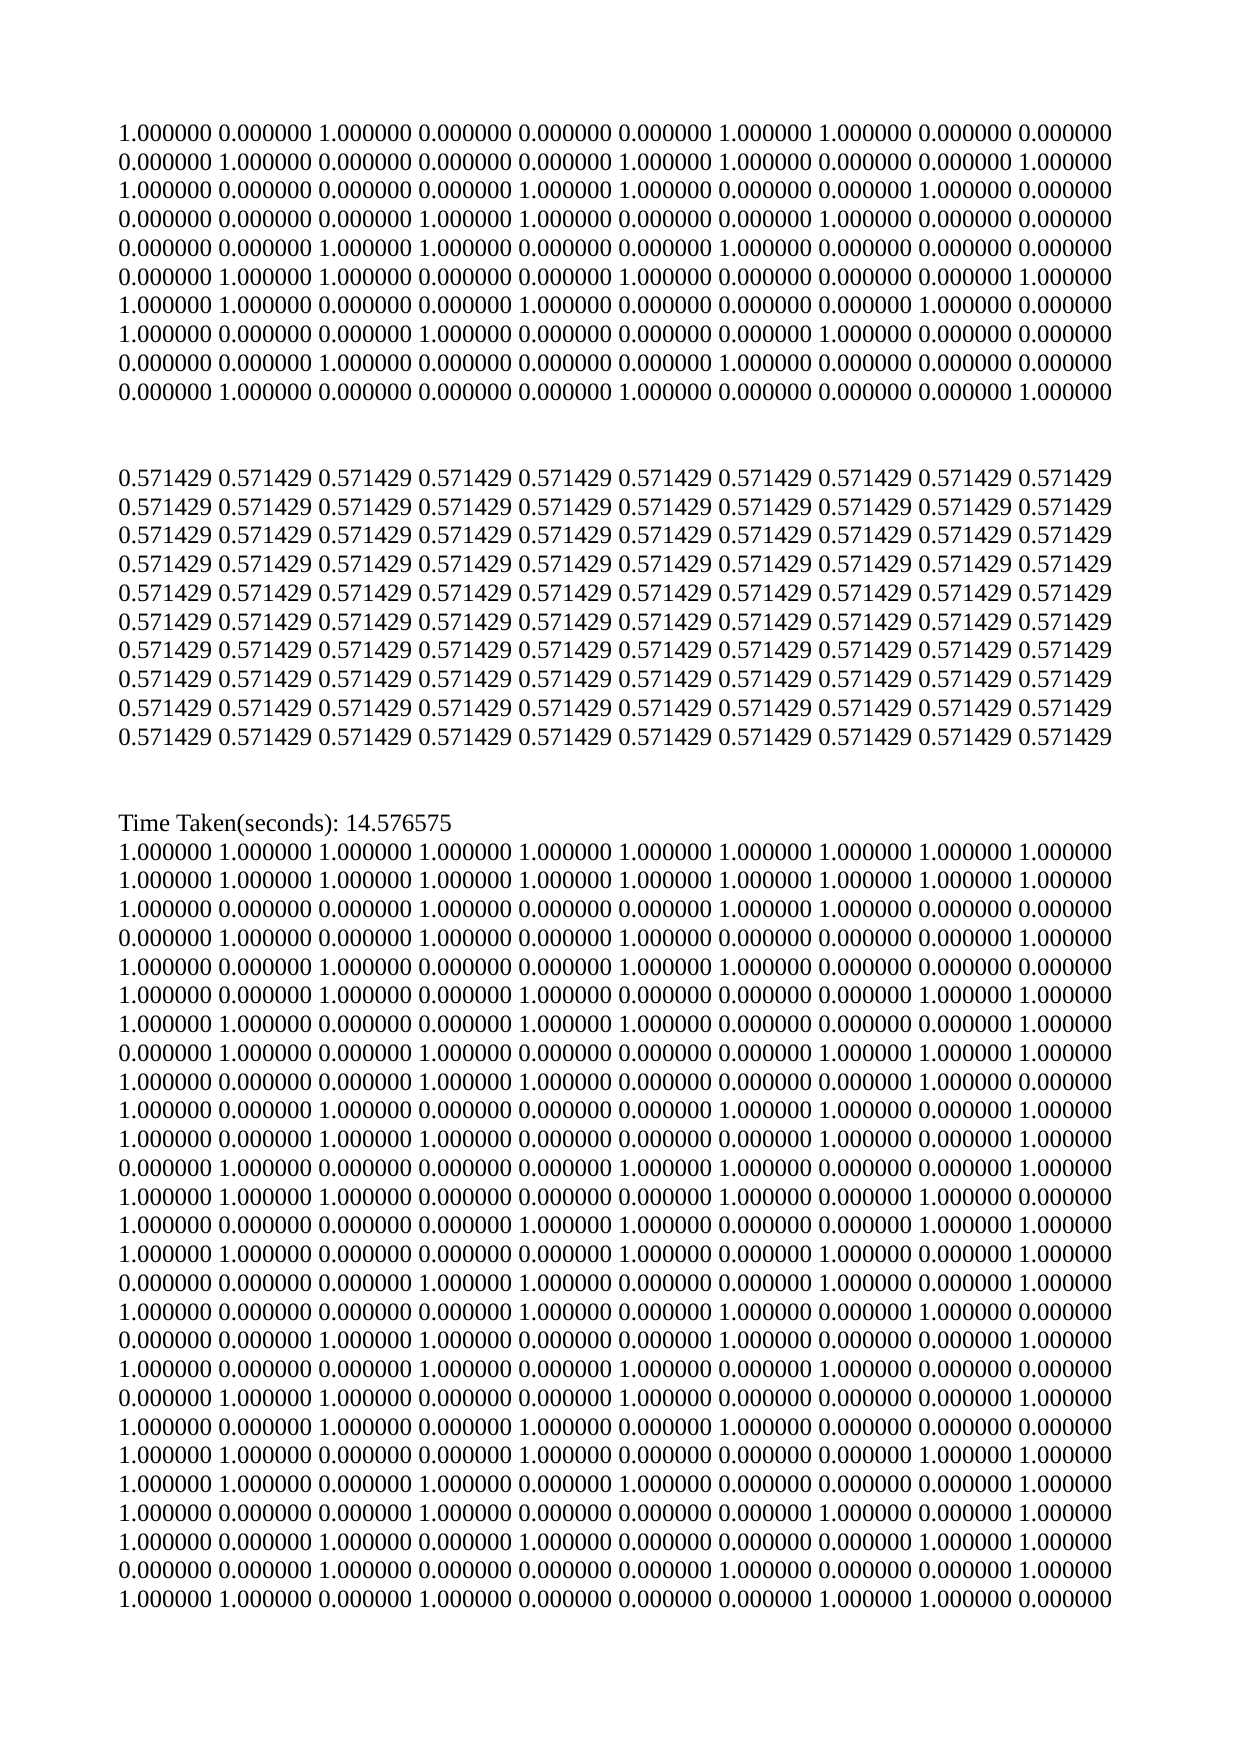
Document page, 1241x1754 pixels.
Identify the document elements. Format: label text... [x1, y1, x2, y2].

text 1.000000 1.000000 1.000000 0.000000 0.000000 0.000000 1.000000 0.000000 1.000000 0.000000 1.000000 0.000000 0.000000 0.000000 1.000000 1.000000 0.000000 0.000000 1.000000 1.000000 [118, 1182, 1122, 1239]
text 1.000000 0.000000 0.000000 1.000000 0.000000 0.000000 0.000000 1.000000 0.000000 0.000000 [118, 319, 1122, 348]
text 0.571429 0.571429 0.571429 0.571429 0.571429 0.571429 0.571429 0.571429 0.571429 0.571429 [118, 722, 1122, 751]
text 0.571429 0.571429 0.571429 0.571429 0.571429 0.571429 0.571429 0.571429 0.571429 0.571429 [118, 492, 1122, 521]
text 0.000000 0.000000 1.000000 0.000000 0.000000 0.000000 1.000000 0.000000 0.000000 0.000000 [118, 348, 1122, 377]
text 0.000000 0.000000 1.000000 1.000000 0.000000 0.000000 1.000000 0.000000 0.000000 0.000000 [118, 233, 1122, 262]
text 0.000000 0.000000 0.000000 1.000000 1.000000 0.000000 0.000000 1.000000 0.000000 0.000000 [118, 204, 1122, 233]
text 1.000000 1.000000 0.000000 1.000000 0.000000 0.000000 0.000000 1.000000 1.000000 0.000000 [118, 1584, 1122, 1613]
text 0.571429 0.571429 0.571429 0.571429 0.571429 0.571429 0.571429 0.571429 0.571429 0.571429 [118, 607, 1122, 636]
text 1.000000 0.000000 1.000000 0.000000 1.000000 0.000000 0.000000 0.000000 1.000000 1.000000 0.000000 0.000000 1.000000 0.000000 0.000000 0.000000 1.000000 0.000000 0.000000 1.000000 [118, 1527, 1122, 1584]
text 1.000000 0.000000 0.000000 1.000000 1.000000 0.000000 0.000000 0.000000 1.000000 0.000000 1.000000 0.000000 1.000000 0.000000 0.000000 0.000000 1.000000 1.000000 0.000000 1.000000 [118, 1067, 1122, 1124]
text 1.000000 0.000000 1.000000 0.000000 1.000000 0.000000 1.000000 0.000000 0.000000 0.000000 1.000000 1.000000 0.000000 0.000000 1.000000 0.000000 0.000000 0.000000 1.000000 1.000000 [118, 1412, 1122, 1469]
text 1.000000 1.000000 0.000000 0.000000 1.000000 1.000000 0.000000 0.000000 0.000000 1.000000 0.000000 1.000000 0.000000 1.000000 0.000000 0.000000 0.000000 1.000000 1.000000 1.000000 [118, 1009, 1122, 1067]
text 0.000000 1.000000 0.000000 0.000000 0.000000 1.000000 0.000000 0.000000 0.000000 1.000000 [118, 377, 1122, 406]
text 1.000000 1.000000 0.000000 1.000000 0.000000 1.000000 0.000000 0.000000 0.000000 1.000000 1.000000 0.000000 0.000000 1.000000 0.000000 0.000000 0.000000 1.000000 0.000000 1.000000 [118, 1469, 1122, 1527]
text 1.000000 0.000000 0.000000 1.000000 0.000000 0.000000 1.000000 1.000000 0.000000 0.000000 0.000000 1.000000 0.000000 1.000000 0.000000 1.000000 0.000000 0.000000 0.000000 1.000000 [118, 894, 1122, 952]
text 0.571429 0.571429 0.571429 0.571429 0.571429 0.571429 0.571429 0.571429 0.571429 0.571429 [118, 664, 1122, 693]
text 1.000000 0.000000 0.000000 0.000000 1.000000 0.000000 1.000000 0.000000 1.000000 0.000000 0.000000 0.000000 1.000000 1.000000 0.000000 0.000000 1.000000 0.000000 0.000000 1.000000 [118, 1297, 1122, 1354]
text 1.000000 1.000000 0.000000 0.000000 0.000000 1.000000 0.000000 1.000000 0.000000 1.000000 0.000000 0.000000 0.000000 1.000000 1.000000 0.000000 0.000000 1.000000 0.000000 1.000000 [118, 1239, 1122, 1297]
text Time Taken(seconds): 14.576575 [118, 808, 1122, 837]
text 0.571429 0.571429 0.571429 0.571429 0.571429 0.571429 0.571429 0.571429 0.571429 0.571429 [118, 549, 1122, 578]
text 0.571429 0.571429 0.571429 0.571429 0.571429 0.571429 0.571429 0.571429 0.571429 0.571429 [118, 578, 1122, 607]
text 1.000000 1.000000 0.000000 0.000000 1.000000 0.000000 0.000000 0.000000 1.000000 0.000000 [118, 291, 1122, 319]
text 0.571429 0.571429 0.571429 0.571429 0.571429 0.571429 0.571429 0.571429 0.571429 0.571429 [118, 463, 1122, 492]
text 0.000000 1.000000 0.000000 0.000000 0.000000 1.000000 1.000000 0.000000 0.000000 1.000000 [118, 147, 1122, 176]
text 0.571429 0.571429 0.571429 0.571429 0.571429 0.571429 0.571429 0.571429 0.571429 0.571429 [118, 693, 1122, 722]
text 1.000000 0.000000 1.000000 0.000000 0.000000 0.000000 1.000000 1.000000 0.000000 0.000000 [118, 118, 1122, 147]
text 1.000000 0.000000 0.000000 1.000000 0.000000 1.000000 0.000000 1.000000 0.000000 0.000000 0.000000 1.000000 1.000000 0.000000 0.000000 1.000000 0.000000 0.000000 0.000000 1.000000 [118, 1354, 1122, 1412]
text 1.000000 0.000000 1.000000 1.000000 0.000000 0.000000 0.000000 1.000000 0.000000 1.000000 0.000000 1.000000 0.000000 0.000000 0.000000 1.000000 1.000000 0.000000 0.000000 1.000000 [118, 1124, 1122, 1182]
text 1.000000 0.000000 0.000000 0.000000 1.000000 1.000000 0.000000 0.000000 1.000000 0.000000 [118, 176, 1122, 204]
text 1.000000 1.000000 1.000000 1.000000 1.000000 1.000000 1.000000 1.000000 1.000000 1.000000 1.000000 1.000000 1.000000 1.000000 1.000000 1.000000 1.000000 1.000000 1.000000 1.000000 [118, 837, 1122, 894]
text 0.571429 0.571429 0.571429 0.571429 0.571429 0.571429 0.571429 0.571429 0.571429 0.571429 [118, 636, 1122, 664]
text 1.000000 0.000000 1.000000 0.000000 0.000000 1.000000 1.000000 0.000000 0.000000 0.000000 1.000000 0.000000 1.000000 0.000000 1.000000 0.000000 0.000000 0.000000 1.000000 1.000000 [118, 952, 1122, 1009]
text 0.571429 0.571429 0.571429 0.571429 0.571429 0.571429 0.571429 0.571429 0.571429 0.571429 [118, 521, 1122, 549]
text 0.000000 1.000000 1.000000 0.000000 0.000000 1.000000 0.000000 0.000000 0.000000 1.000000 [118, 262, 1122, 291]
